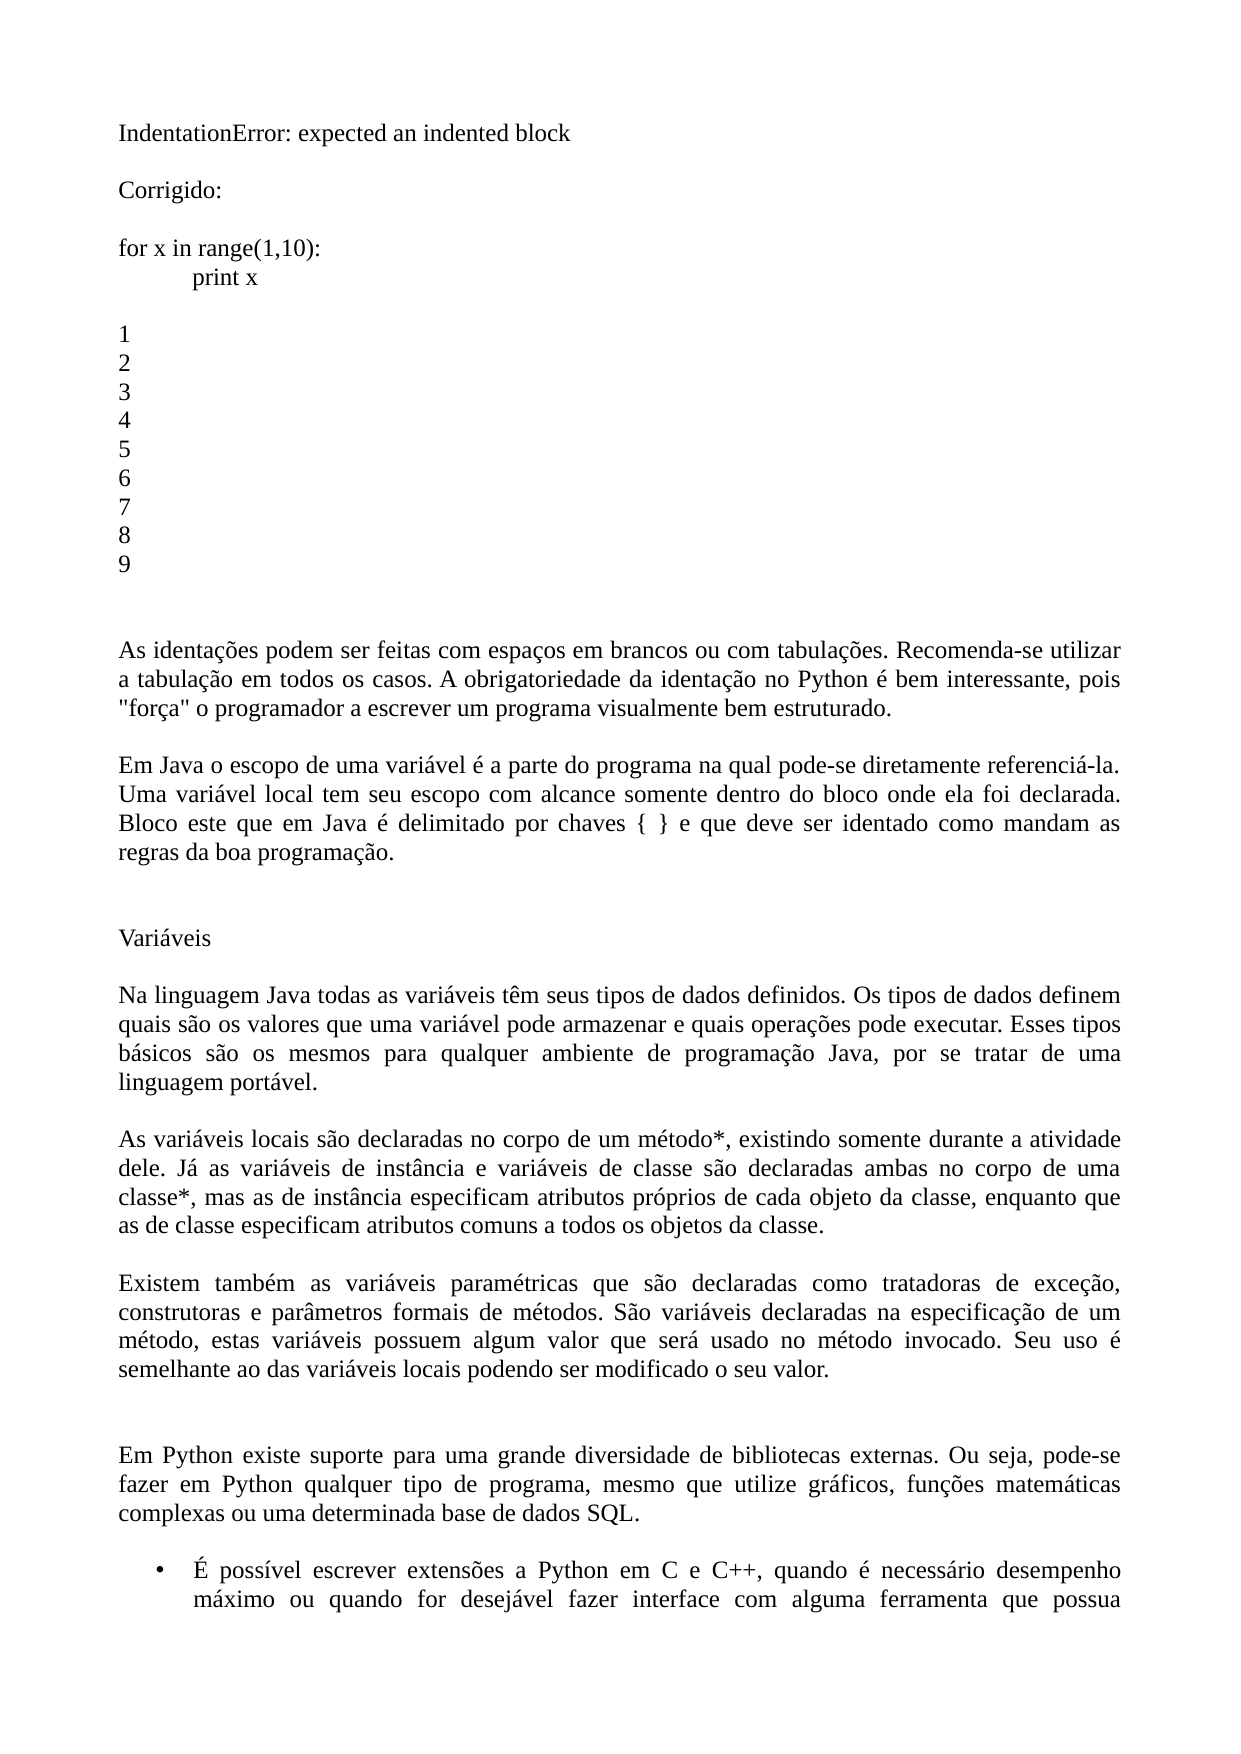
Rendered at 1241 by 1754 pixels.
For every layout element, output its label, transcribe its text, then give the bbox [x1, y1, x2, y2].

text 6 [118, 463, 1122, 492]
text Em Java o escopo de uma variável é a parte do programa na qual pode-se diretamente referenciá-la. Uma variável local tem seu escopo com alcance somente dentro do bloco onde ela foi declarada. Bloco este que em Java é delimitado por chaves { } e que deve ser identado como mandam as regras da boa programação. [118, 751, 1122, 866]
text 2 [118, 348, 1122, 377]
text Existem também as variáveis paramétricas que são declaradas como tratadoras de exceção, construtoras e parâmetros formais de métodos. São variáveis declaradas na especificação de um método, estas variáveis possuem algum valor que será usado no método invocado. Seu uso é semelhante ao das variáveis locais podendo ser modificado o seu valor. [118, 1268, 1122, 1383]
text 8 [118, 521, 1122, 549]
text 4 [118, 406, 1122, 434]
text 1 [118, 319, 1122, 348]
text As variáveis locais são declaradas no corpo de um método*, existindo somente durante a atividade dele. Já as variáveis de instância e variáveis de classe são declaradas ambas no corpo de uma classe*, mas as de instância especificam atributos próprios de cada objeto da classe, enquanto que as de classe especificam atributos comuns a todos os objetos da classe. [118, 1124, 1122, 1239]
text print x [118, 262, 1122, 291]
text 3 [118, 377, 1122, 406]
text 5 [118, 434, 1122, 463]
list É possível escrever extensões a Python em C e C++, quando é necessário desempenho máximo ou quando for desejável fazer interface com alguma ferramenta que possua [156, 1556, 1122, 1613]
text 7 [118, 492, 1122, 521]
text for x in range(1,10): [118, 233, 1122, 262]
text Na linguagem Java todas as variáveis têm seus tipos de dados definidos. Os tipos de dados definem quais são os valores que uma variável pode armazenar e quais operações pode executar. Esses tipos básicos são os mesmos para qualquer ambiente de programação Java, por se tratar de uma linguagem portável. [118, 981, 1122, 1096]
text 9 [118, 549, 1122, 578]
text Em Python existe suporte para uma grande diversidade de bibliotecas externas. Ou seja, pode-se fazer em Python qualquer tipo de programa, mesmo que utilize gráficos, funções matemáticas complexas ou uma determinada base de dados SQL. [118, 1441, 1122, 1527]
text Variáveis [118, 923, 1122, 952]
text IndentationError: expected an indented block [118, 118, 1122, 147]
text Corrigido: [118, 176, 1122, 204]
text As identações podem ser feitas com espaços em brancos ou com tabulações. Recomenda-se utilizar a tabulação em todos os casos. A obrigatoriedade da identação no Python é bem interessante, pois "força" o programador a escrever um programa visualmente bem estruturado. [118, 636, 1122, 722]
